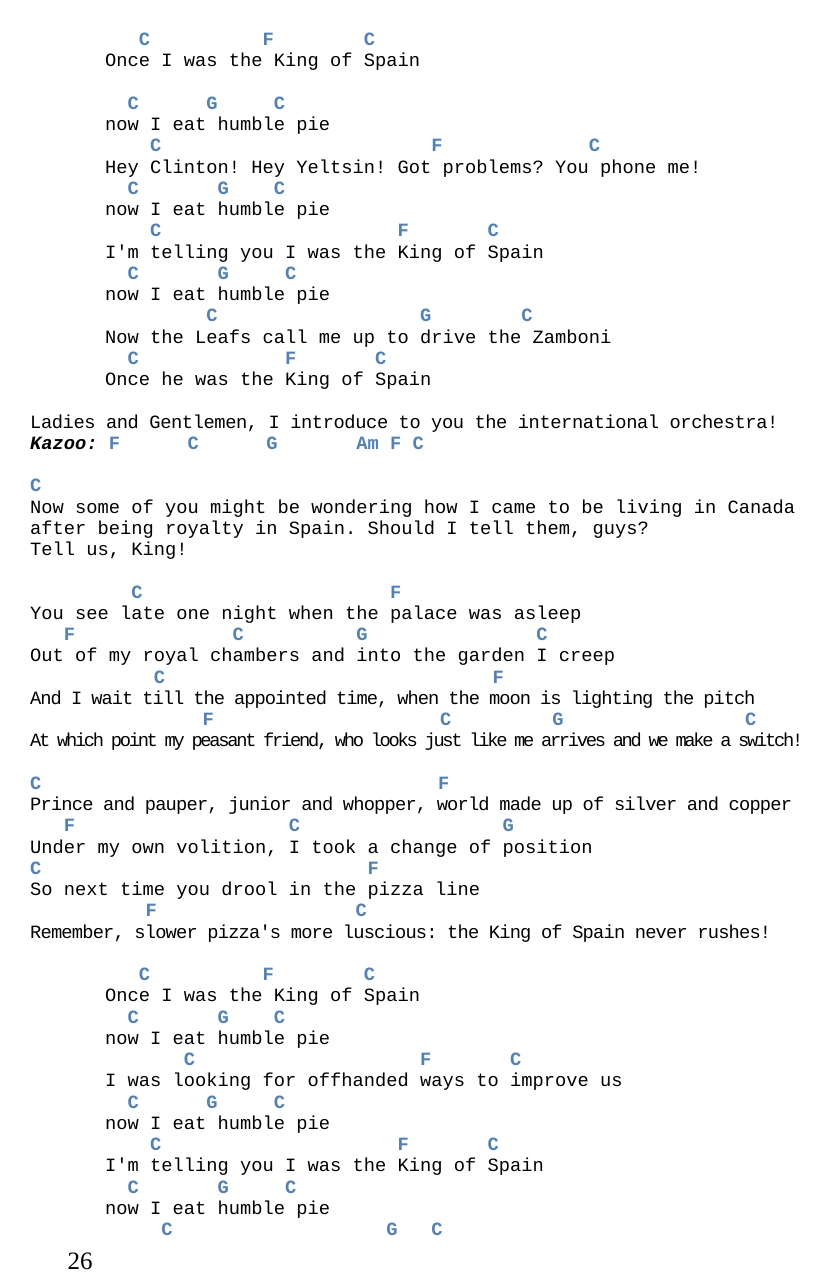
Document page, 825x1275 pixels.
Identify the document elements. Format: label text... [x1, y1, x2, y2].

text I'm telling you I was the King of Spain [105, 242, 806, 264]
text C G C [105, 1092, 806, 1114]
text C F C [105, 136, 806, 157]
text C F C [105, 221, 806, 242]
text I'm telling you I was the King of Spain [105, 1156, 806, 1177]
text C G C [105, 264, 806, 285]
text F C G C [30, 710, 806, 731]
text C F C [105, 349, 806, 370]
text Kazoo: F C G Am F C [30, 434, 806, 455]
text So next time you drool in the pizza line [30, 880, 806, 901]
text C G C [105, 306, 806, 327]
text Now the Leafs call me up to drive the Zamboni [105, 327, 806, 349]
text F C G [30, 816, 806, 837]
text Remember, slower pizza's more luscious: the King of Spain never rushes! [30, 922, 806, 944]
text C G C [105, 1220, 806, 1241]
text At which point my peasant friend, who looks just like me arrives and we make a switch! [30, 731, 806, 752]
text Out of my royal chambers and into the garden I creep [30, 646, 806, 667]
text Tell us, King! [30, 540, 806, 561]
text Once I was the King of Spain [105, 51, 806, 72]
text C F [30, 667, 806, 689]
text Once I was the King of Spain [105, 986, 806, 1007]
text Once he was the King of Spain [105, 370, 806, 391]
text C F C [105, 30, 806, 51]
text F C G C [30, 625, 806, 646]
text C F [30, 859, 806, 880]
text Hey Clinton! Hey Yeltsin! Got problems? You phone me! [105, 157, 806, 179]
text C G C [105, 94, 806, 115]
text You see late one night when the palace was asleep [30, 604, 806, 625]
text now I eat humble pie [105, 200, 806, 221]
text after being royalty in Spain. Should I tell them, guys? [30, 519, 806, 540]
text C F [30, 582, 806, 604]
text C F [30, 774, 806, 795]
text C F C [105, 1050, 806, 1071]
text C F C [105, 1135, 806, 1156]
text now I eat humble pie [105, 1114, 806, 1135]
text Ladies and Gentlemen, I introduce to you the international orchestra! [30, 412, 806, 434]
text C G C [105, 179, 806, 200]
text C G C [105, 1177, 806, 1199]
text now I eat humble pie [105, 1029, 806, 1050]
text F C [30, 901, 806, 922]
text Now some of you might be wondering how I came to be living in Canada [30, 497, 806, 519]
text Prince and pauper, junior and whopper, world made up of silver and copper [30, 795, 806, 816]
text C [30, 476, 806, 497]
text C G C [105, 1007, 806, 1029]
text Under my own volition, I took a change of position [30, 837, 806, 859]
text C F C [105, 965, 806, 986]
text now I eat humble pie [105, 115, 806, 136]
text now I eat humble pie [105, 285, 806, 306]
text I was looking for offhanded ways to improve us [105, 1071, 806, 1092]
text And I wait till the appointed time, when the moon is lighting the pitch [30, 689, 806, 710]
text now I eat humble pie [105, 1199, 806, 1220]
